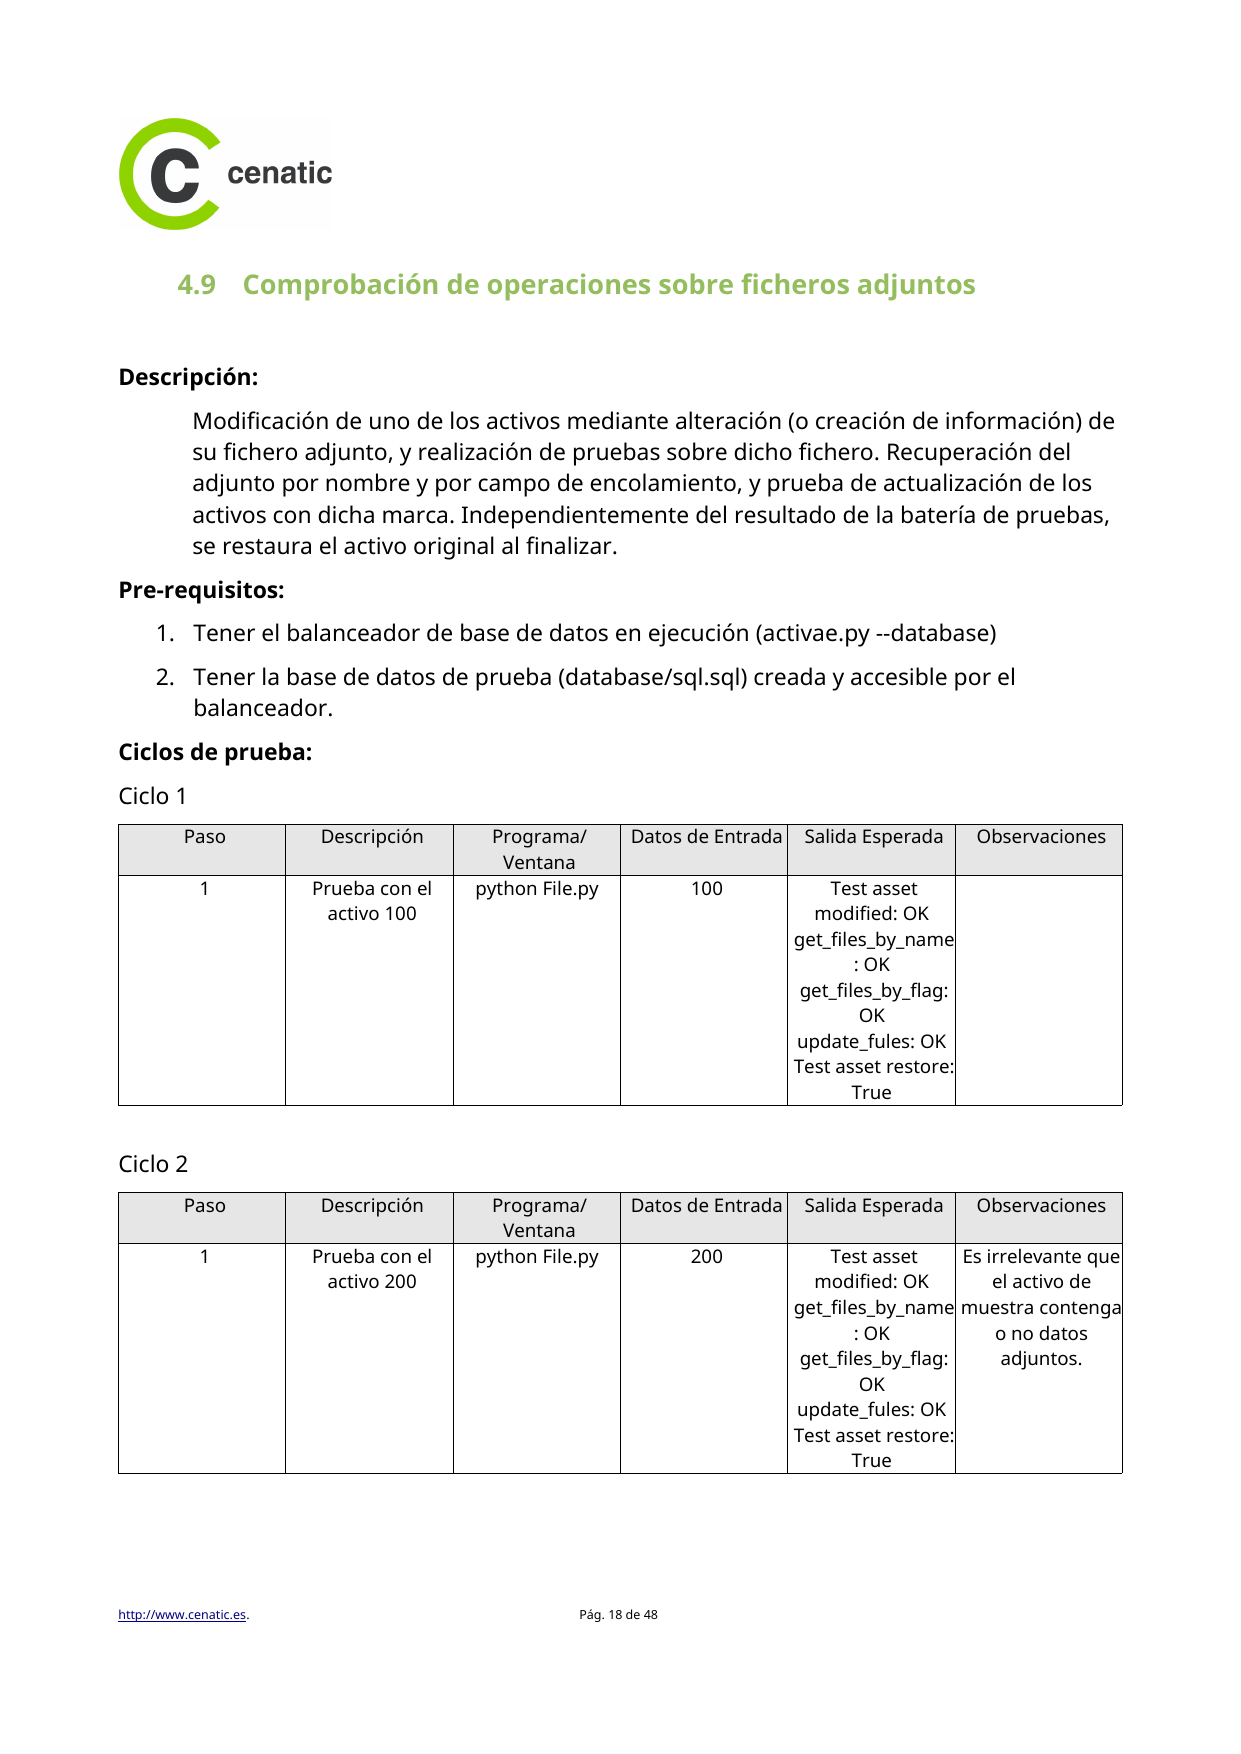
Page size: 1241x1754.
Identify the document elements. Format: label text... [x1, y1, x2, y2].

table_cell python File.py [454, 876, 620, 1104]
table_header Paso [119, 825, 285, 875]
table_header Descripción [286, 1193, 453, 1243]
table_header Observaciones [956, 825, 1122, 875]
table_cell python File.py [454, 1244, 620, 1473]
text Ciclo 1 [118, 780, 1122, 811]
table_header Programa/Ventana [454, 1193, 620, 1243]
table_header Observaciones [956, 1193, 1122, 1243]
table_header Datos de Entrada [621, 1193, 787, 1243]
table_cell 1 [119, 1244, 285, 1473]
table_cell Prueba con el activo 200 [286, 1244, 453, 1473]
table_cell 1 [119, 876, 285, 1104]
table_header Salida Esperada [788, 825, 955, 875]
text Ciclo 2 [118, 1148, 1122, 1179]
table_cell 100 [621, 876, 787, 1104]
text Ciclos de prueba: [118, 736, 1122, 767]
table_cell 200 [621, 1244, 787, 1473]
picture [119, 118, 332, 230]
table_header Descripción [286, 825, 453, 875]
text Modificación de uno de los activos mediante alteración (o creación de información) de su fichero adjunto, y realización de pruebas sobre dicho fichero. Recuperación del adjunto por nombre y por campo de encolamiento, y prueba de actualización de los activos con dicha marca. Independientemente del resultado de la batería de pruebas, se restaura el activo original al finalizar. [192, 405, 1122, 561]
table_cell Es irrelevante que el activo de muestra contenga o no datos adjuntos. [956, 1244, 1122, 1473]
text Descripción: [118, 361, 1122, 392]
text Pre-requisitos: [118, 573, 1122, 605]
table_cell Prueba con el activo 100 [286, 876, 453, 1104]
table_header Datos de Entrada [621, 825, 787, 875]
table_cell Test asset modified: OK get_files_by_name: OK get_files_by_flag: OK update_fules: OK Test asset restore: True [788, 876, 955, 1104]
list Tener la base de datos de prueba (database/sql.sql) creada y accesible por el balanceador. [156, 661, 1122, 723]
table_cell Test asset modified: OK get_files_by_name: OK get_files_by_flag: OK update_fules: OK Test asset restore: True [788, 1244, 955, 1473]
table_header Paso [119, 1193, 285, 1243]
subtitle Comprobación de operaciones sobre ficheros adjuntos [118, 265, 1122, 302]
list Tener el balanceador de base de datos en ejecución (activae.py --database) [156, 617, 1122, 648]
table_header Programa/Ventana [454, 825, 620, 875]
table_header Salida Esperada [788, 1193, 955, 1243]
table_cell [956, 876, 1122, 1104]
